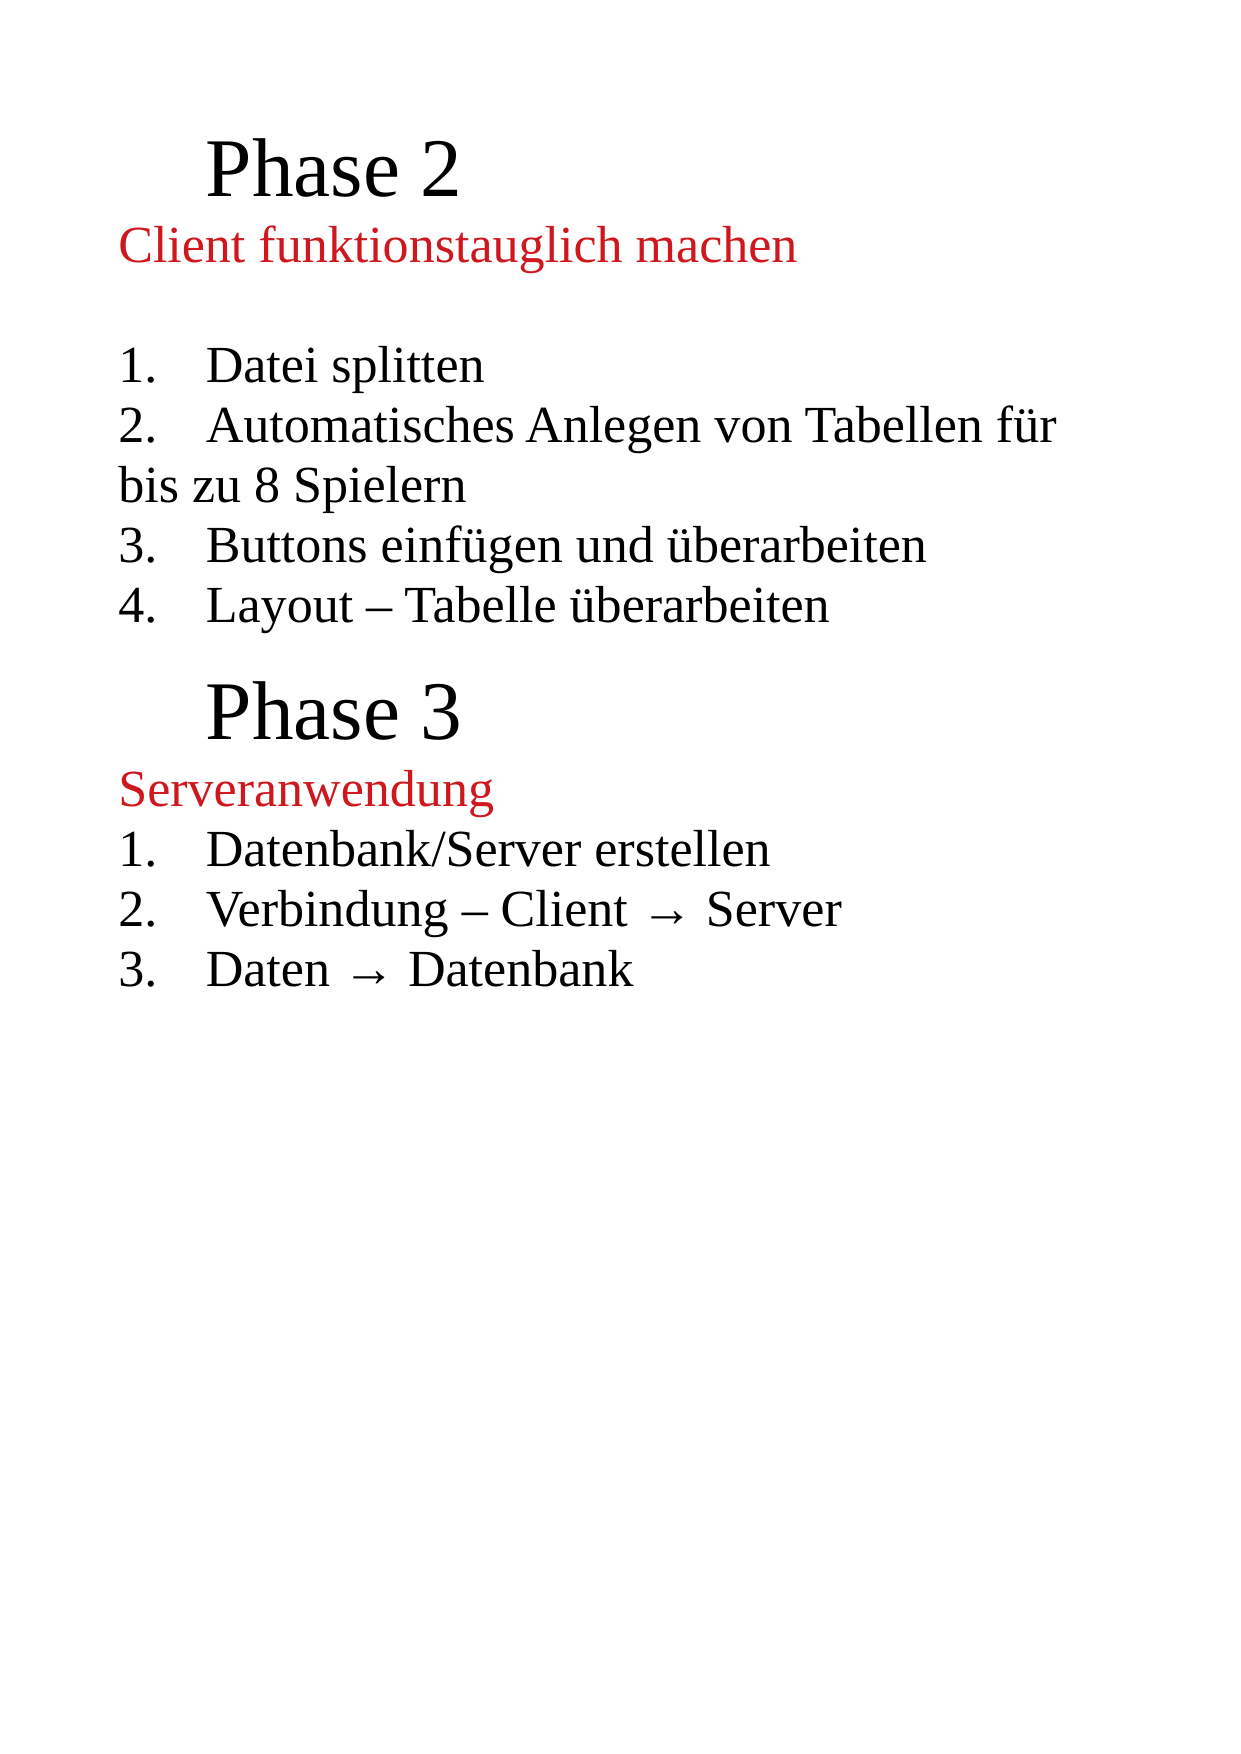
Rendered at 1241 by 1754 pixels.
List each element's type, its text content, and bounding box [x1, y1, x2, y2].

text 2. Verbindung – Client → Server [118, 878, 1122, 937]
text Client funktionstauglich machen [118, 214, 1122, 274]
text 4. Layout – Tabelle überarbeiten [118, 573, 1122, 633]
text Phase 3 [118, 662, 1122, 758]
text 3. Buttons einfügen und überarbeiten [118, 513, 1122, 573]
text 1. Datei splitten [118, 334, 1122, 394]
text 1. Datenbank/Server erstellen [118, 818, 1122, 878]
text 3. Daten → Datenbank [118, 937, 1122, 997]
text 2. Automatisches Anlegen von Tabellen für bis zu 8 Spielern [118, 394, 1122, 513]
text Phase 2 [118, 118, 1122, 214]
text Serveranwendung [118, 758, 1122, 818]
